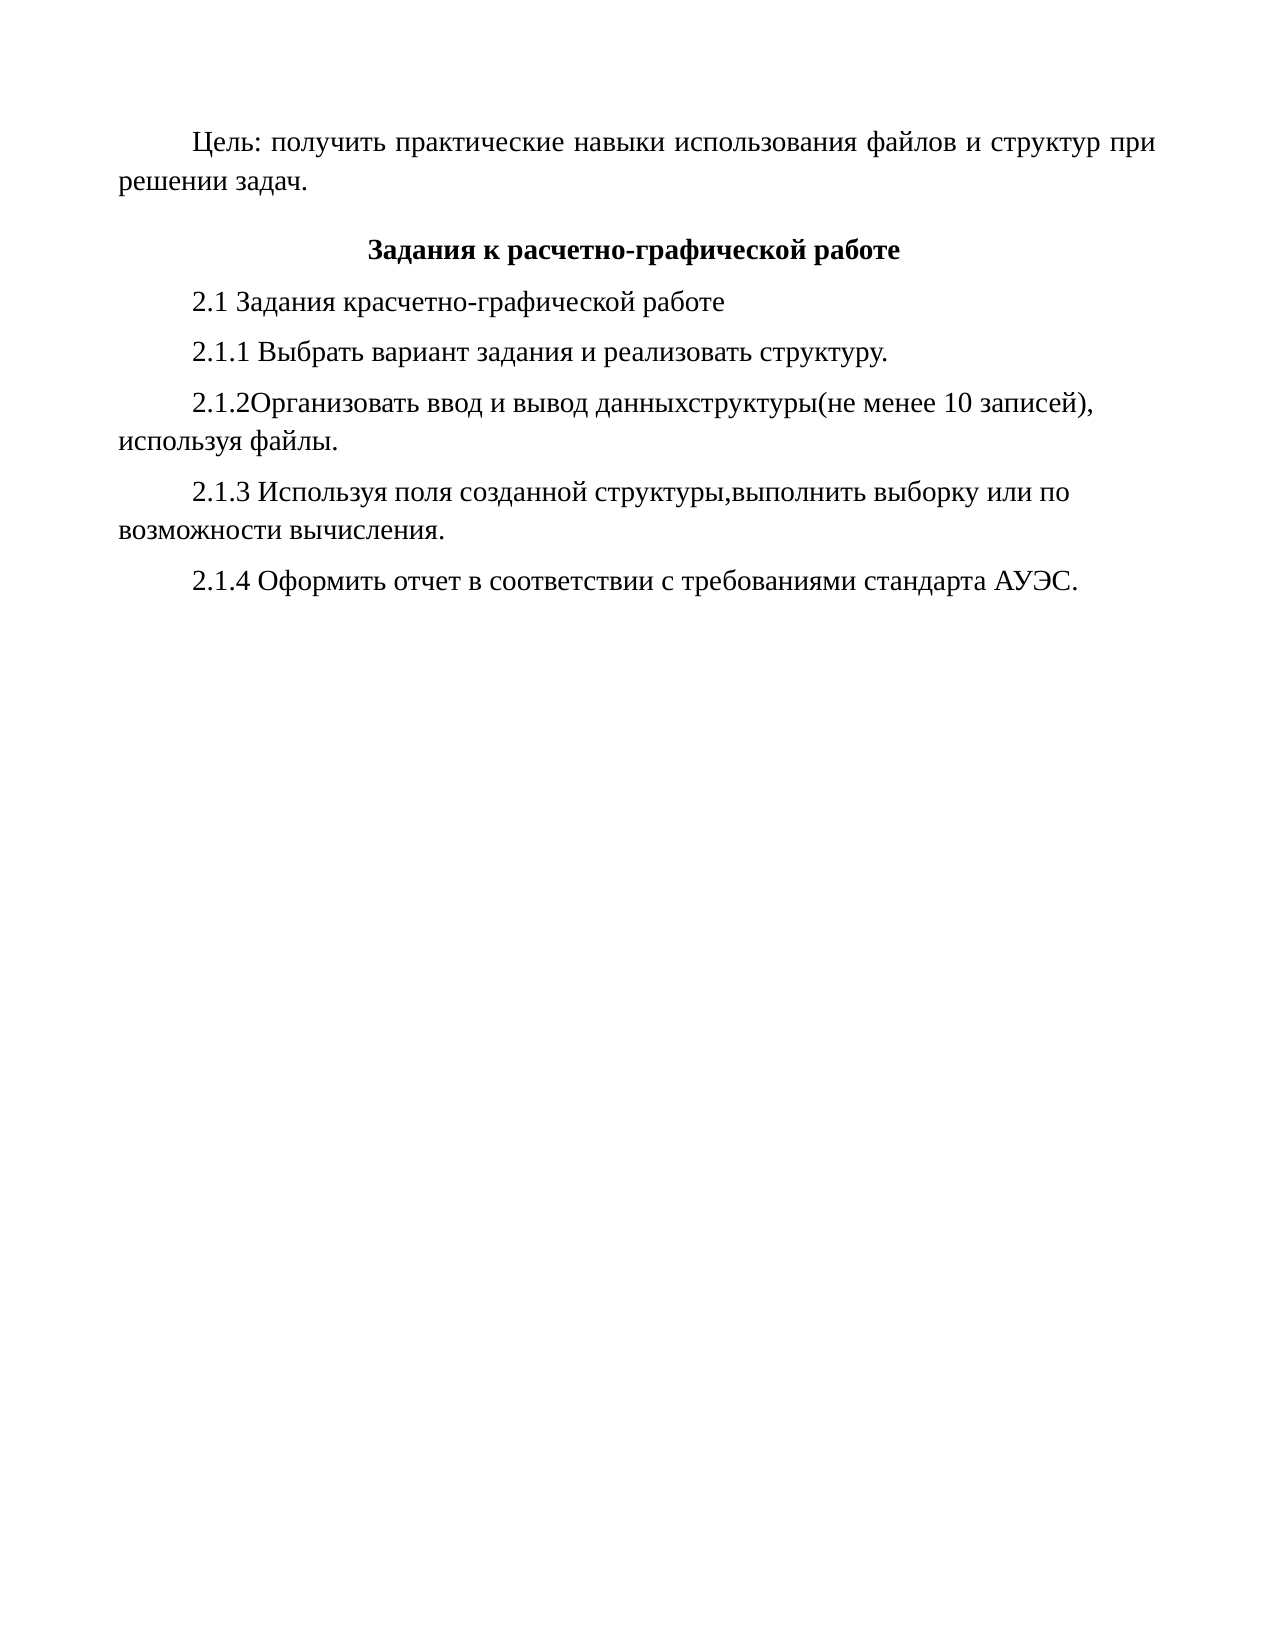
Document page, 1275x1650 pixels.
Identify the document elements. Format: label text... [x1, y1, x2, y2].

text 2.1.2Организовать ввод и вывод данныхструктуры(не менее 10 записей), используя файлы. [118, 385, 1157, 457]
text 2.1.3 Используя поля созданной структуры,выполнить выборку или по возможности вычисления. [118, 474, 1157, 546]
text Цель: получить практические навыки использования файлов и структур при решении задач. [118, 124, 1157, 196]
text 2.1 Задания красчетно-графической работе [118, 284, 1157, 318]
text 2.1.4 Оформить отчет в соответствии с требованиями стандарта АУЭС. [118, 563, 1157, 596]
text 2.1.1 Выбрать вариант задания и реализовать структуру. [118, 334, 1157, 368]
subtitle Задания к расчетно-графической работе [118, 232, 1157, 266]
